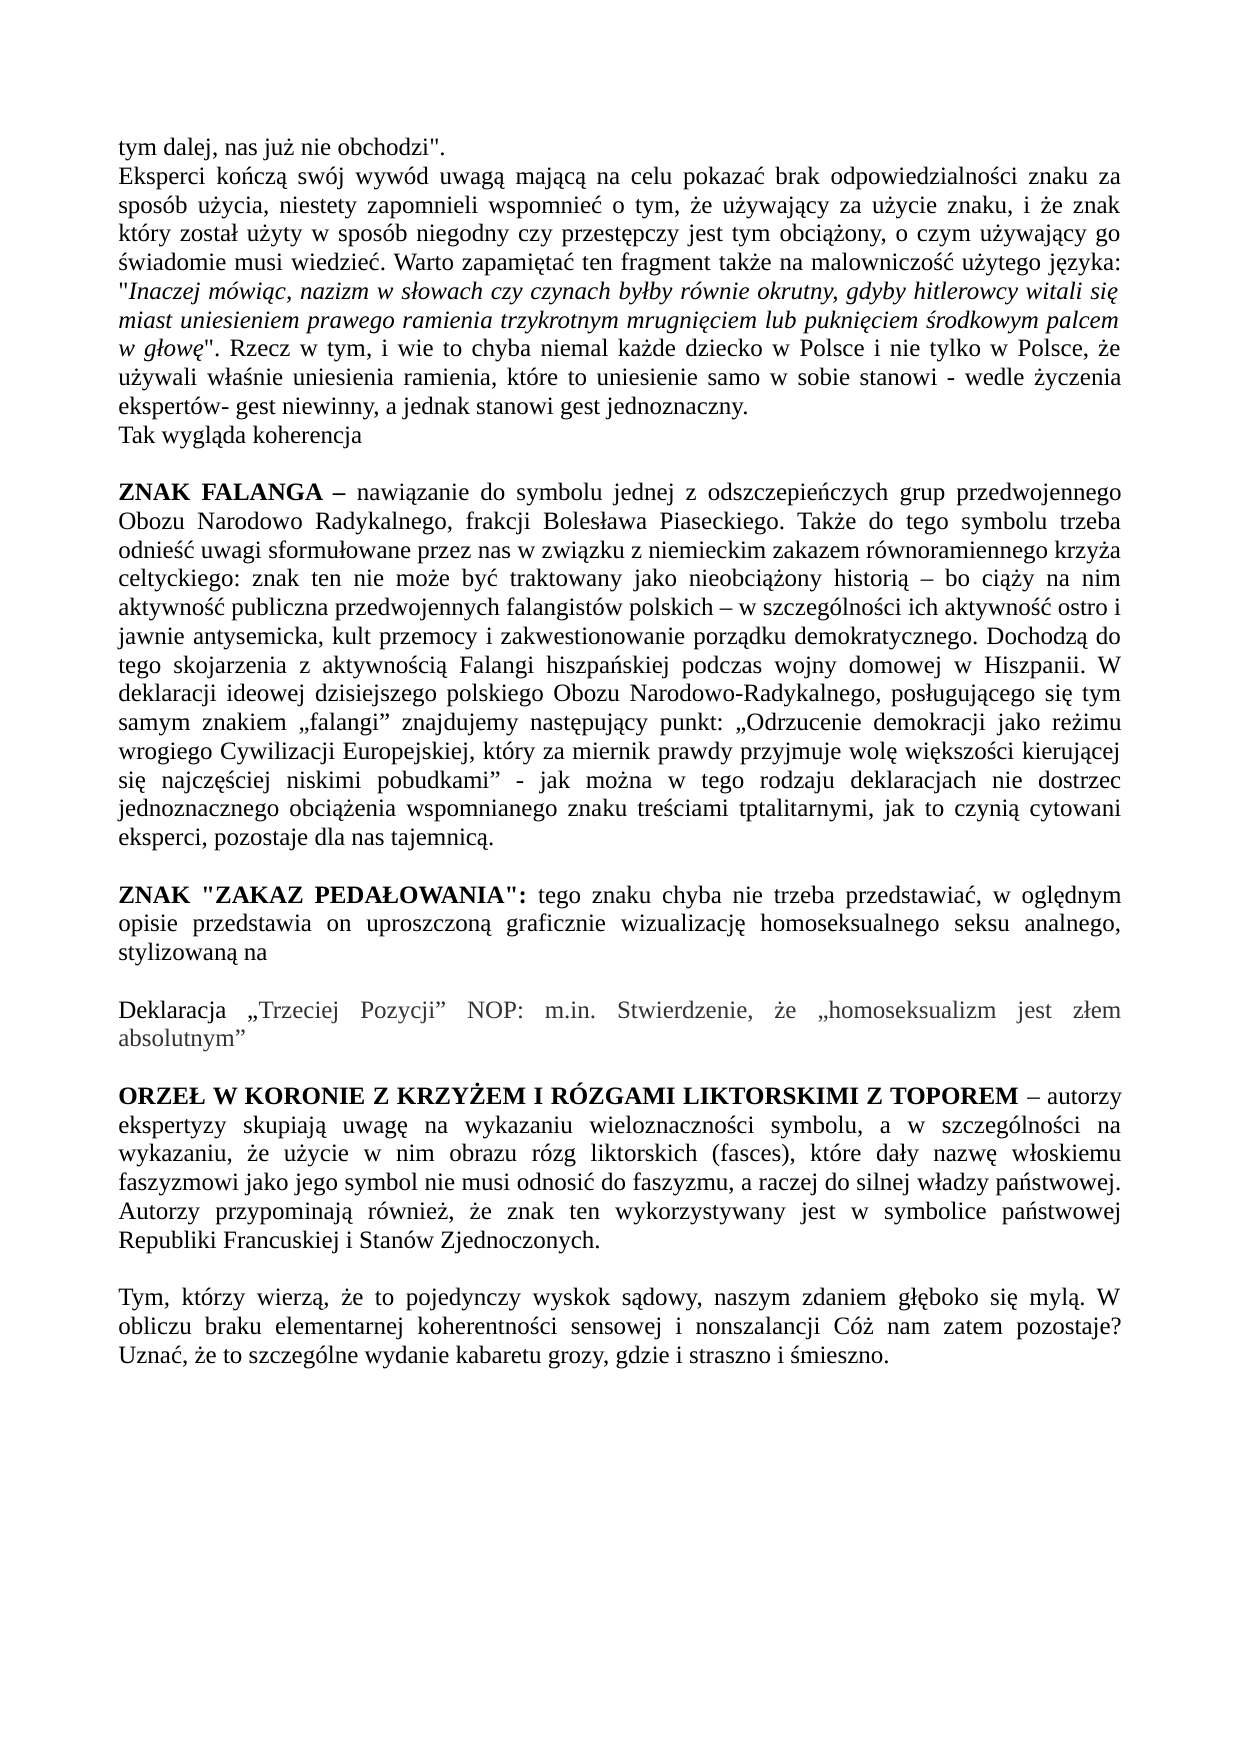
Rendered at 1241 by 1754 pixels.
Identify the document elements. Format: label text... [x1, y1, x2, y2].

text Eksperci kończą swój wywód uwagą mającą na celu pokazać brak odpowiedzialności znaku za sposób użycia, niestety zapomnieli wspomnieć o tym, że używający za użycie znaku, i że znak który został użyty w sposób niegodny czy przestępczy jest tym obciążony, o czym używający go świadomie musi wiedzieć. Warto zapamiętać ten fragment także na malowniczość użytego języka: "Inaczej mówiąc, nazizm w słowach czy czynach byłby równie okrutny, gdyby hitlerowcy witali się miast uniesieniem prawego ramienia trzykrotnym mrugnięciem lub puknięciem środkowym palcem w głowę". Rzecz w tym, i wie to chyba niemal każde dziecko w Polsce i nie tylko w Polsce, że używali właśnie uniesienia ramienia, które to uniesienie samo w sobie stanowi - wedle życzenia ekspertów- gest niewinny, a jednak stanowi gest jednoznaczny. [118, 161, 1122, 420]
text Tym, którzy wierzą, że to pojedynczy wyskok sądowy, naszym zdaniem głęboko się mylą. W obliczu braku elementarnej koherentności sensowej i nonszalancji Cóż nam zatem pozostaje? Uznać, że to szczególne wydanie kabaretu grozy, gdzie i straszno i śmieszno. [118, 1282, 1122, 1368]
text Deklaracja „Trzeciej Pozycji” NOP: m.in. Stwierdzenie, że „homoseksualizm jest złem absolutnym” [118, 995, 1122, 1052]
text ZNAK FALANGA – nawiązanie do symbolu jednej z odszczepieńczych grup przedwojennego Obozu Narodowo Radykalnego, frakcji Bolesława Piaseckiego. Także do tego symbolu trzeba odnieść uwagi sformułowane przez nas w związku z niemieckim zakazem równoramiennego krzyża celtyckiego: znak ten nie może być traktowany jako nieobciążony historią – bo ciąży na nim aktywność publiczna przedwojennych falangistów polskich – w szczególności ich aktywność ostro i jawnie antysemicka, kult przemocy i zakwestionowanie porządku demokratycznego. Dochodzą do tego skojarzenia z aktywnością Falangi hiszpańskiej podczas wojny domowej w Hiszpanii. W deklaracji ideowej dzisiejszego polskiego Obozu Narodowo-Radykalnego, posługującego się tym samym znakiem „falangi” znajdujemy następujący punkt: „Odrzucenie demokracji jako reżimu wrogiego Cywilizacji Europejskiej, który za miernik prawdy przyjmuje wolę większości kierującej się najczęściej niskimi pobudkami” - jak można w tego rodzaju deklaracjach nie dostrzec jednoznacznego obciążenia wspomnianego znaku treściami tptalitarnymi, jak to czynią cytowani eksperci, pozostaje dla nas tajemnicą. [118, 477, 1122, 851]
text Tak wygląda koherencja [118, 420, 1122, 448]
text ORZEŁ W KORONIE Z KRZYŻEM I RÓZGAMI LIKTORSKIMI Z TOPOREM – autorzy ekspertyzy skupiają uwagę na wykazaniu wieloznaczności symbolu, a w szczególności na wykazaniu, że użycie w nim obrazu rózg liktorskich (fasces), które dały nazwę włoskiemu faszyzmowi jako jego symbol nie musi odnosić do faszyzmu, a raczej do silnej władzy państwowej. Autorzy przypominają również, że znak ten wykorzystywany jest w symbolice państwowej Republiki Francuskiej i Stanów Zjednoczonych. [118, 1081, 1122, 1253]
text ZNAK "ZAKAZ PEDAŁOWANIA": tego znaku chyba nie trzeba przedstawiać, w oględnym opisie przedstawia on uproszczoną graficznie wizualizację homoseksualnego seksu analnego, stylizowaną na [118, 880, 1122, 966]
text tym dalej, nas już nie obchodzi". [118, 132, 1122, 161]
